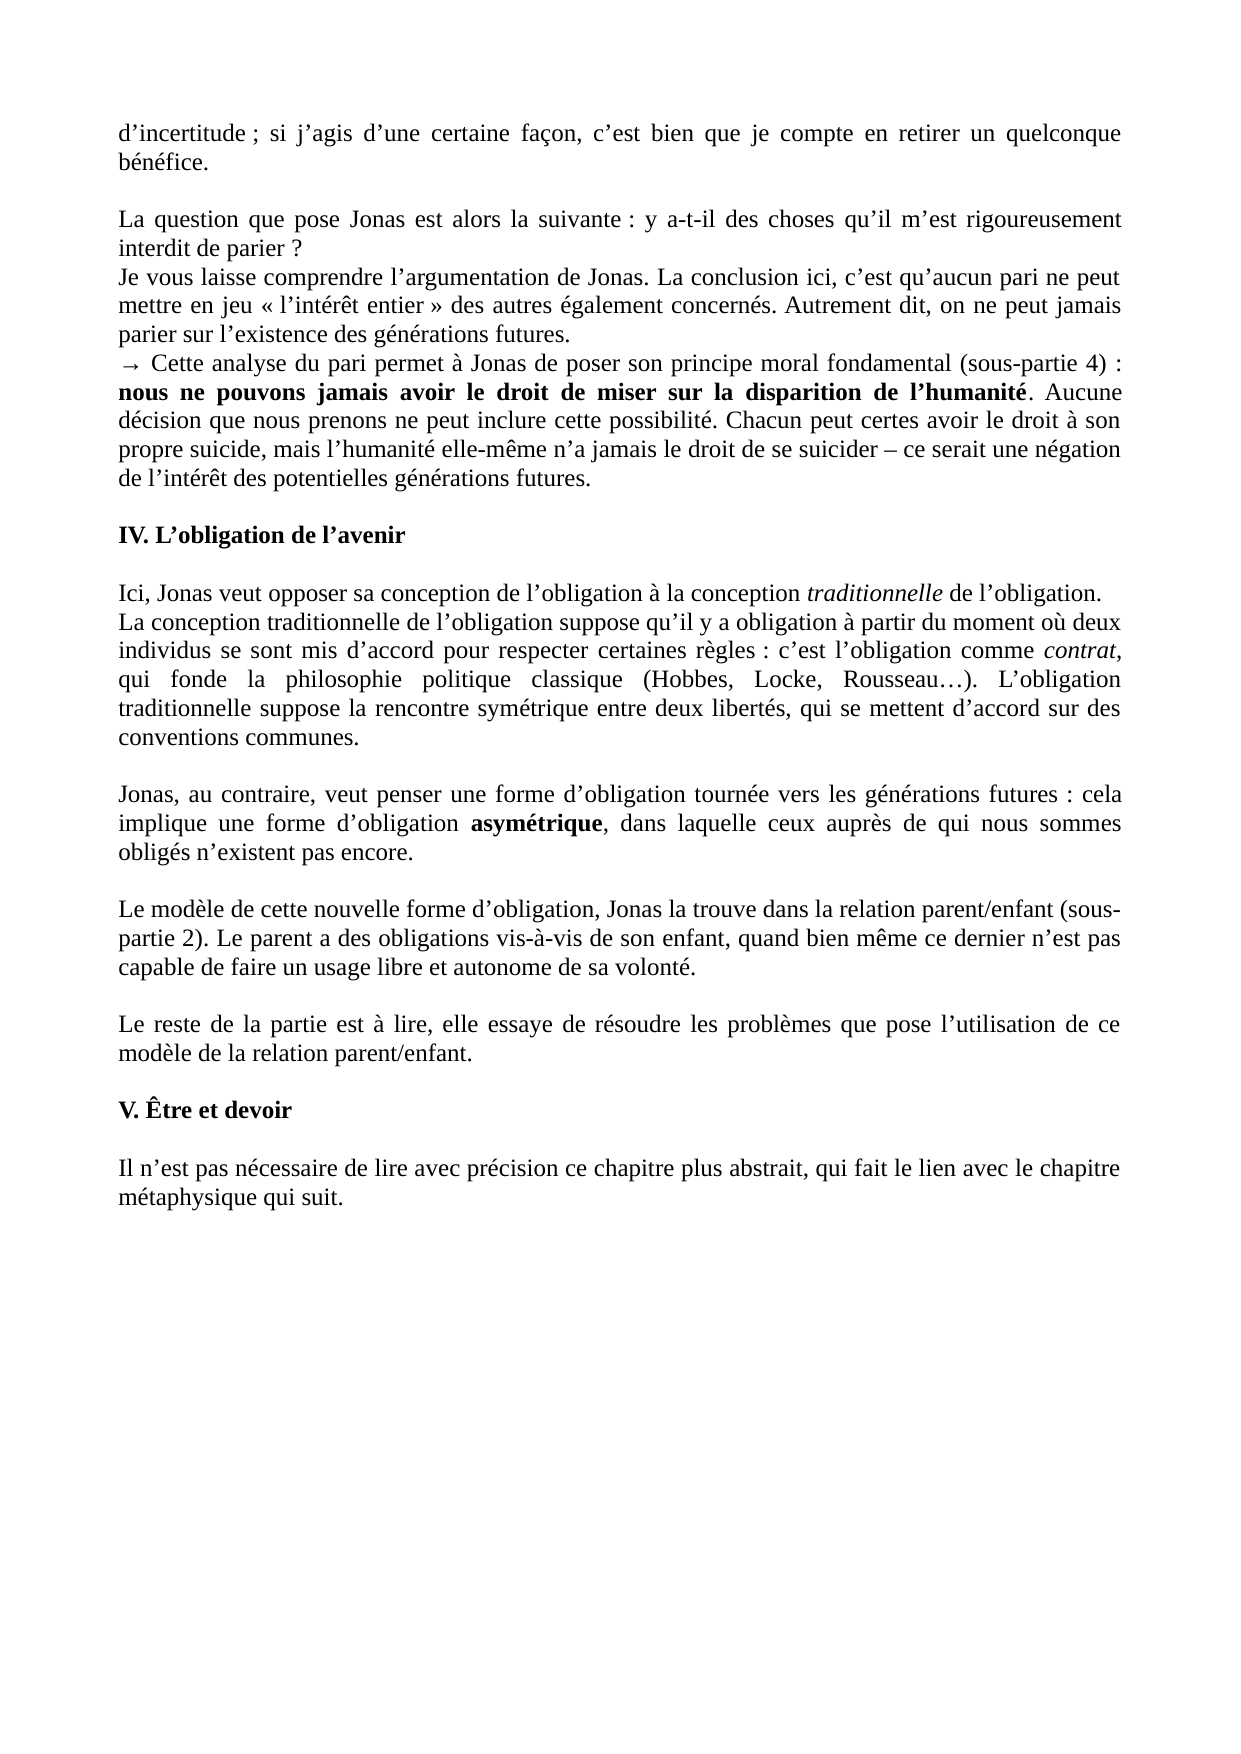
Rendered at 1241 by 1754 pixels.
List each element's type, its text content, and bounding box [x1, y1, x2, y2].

text → Cette analyse du pari permet à Jonas de poser son principe moral fondamental (sous-partie 4) : nous ne pouvons jamais avoir le droit de miser sur la disparition de l’humanité. Aucune décision que nous prenons ne peut inclure cette possibilité. Chacun peut certes avoir le droit à son propre suicide, mais l’humanité elle-même n’a jamais le droit de se suicider – ce serait une négation de l’intérêt des potentielles générations futures. [118, 348, 1122, 492]
text d’incertitude ; si j’agis d’une certaine façon, c’est bien que je compte en retirer un quelconque bénéfice. [118, 118, 1122, 176]
text Le modèle de cette nouvelle forme d’obligation, Jonas la trouve dans la relation parent/enfant (sous-partie 2). Le parent a des obligations vis-à-vis de son enfant, quand bien même ce dernier n’est pas capable de faire un usage libre et autonome de sa volonté. [118, 894, 1122, 981]
text La conception traditionnelle de l’obligation suppose qu’il y a obligation à partir du moment où deux individus se sont mis d’accord pour respecter certaines règles : c’est l’obligation comme contrat, qui fonde la philosophie politique classique (Hobbes, Locke, Rousseau…). L’obligation traditionnelle suppose la rencontre symétrique entre deux libertés, qui se mettent d’accord sur des conventions communes. [118, 607, 1122, 751]
text IV. L’obligation de l’avenir [118, 521, 1122, 549]
text Le reste de la partie est à lire, elle essaye de résoudre les problèmes que pose l’utilisation de ce modèle de la relation parent/enfant. [118, 1009, 1122, 1067]
text Ici, Jonas veut opposer sa conception de l’obligation à la conception traditionnelle de l’obligation. [118, 578, 1122, 607]
text Je vous laisse comprendre l’argumentation de Jonas. La conclusion ici, c’est qu’aucun pari ne peut mettre en jeu « l’intérêt entier » des autres également concernés. Autrement dit, on ne peut jamais parier sur l’existence des générations futures. [118, 262, 1122, 348]
text Il n’est pas nécessaire de lire avec précision ce chapitre plus abstrait, qui fait le lien avec le chapitre métaphysique qui suit. [118, 1153, 1122, 1211]
text La question que pose Jonas est alors la suivante : y a-t-il des choses qu’il m’est rigoureusement interdit de parier ? [118, 204, 1122, 262]
text V. Être et devoir [118, 1096, 1122, 1124]
text Jonas, au contraire, veut penser une forme d’obligation tournée vers les générations futures : cela implique une forme d’obligation asymétrique, dans laquelle ceux auprès de qui nous sommes obligés n’existent pas encore. [118, 779, 1122, 866]
